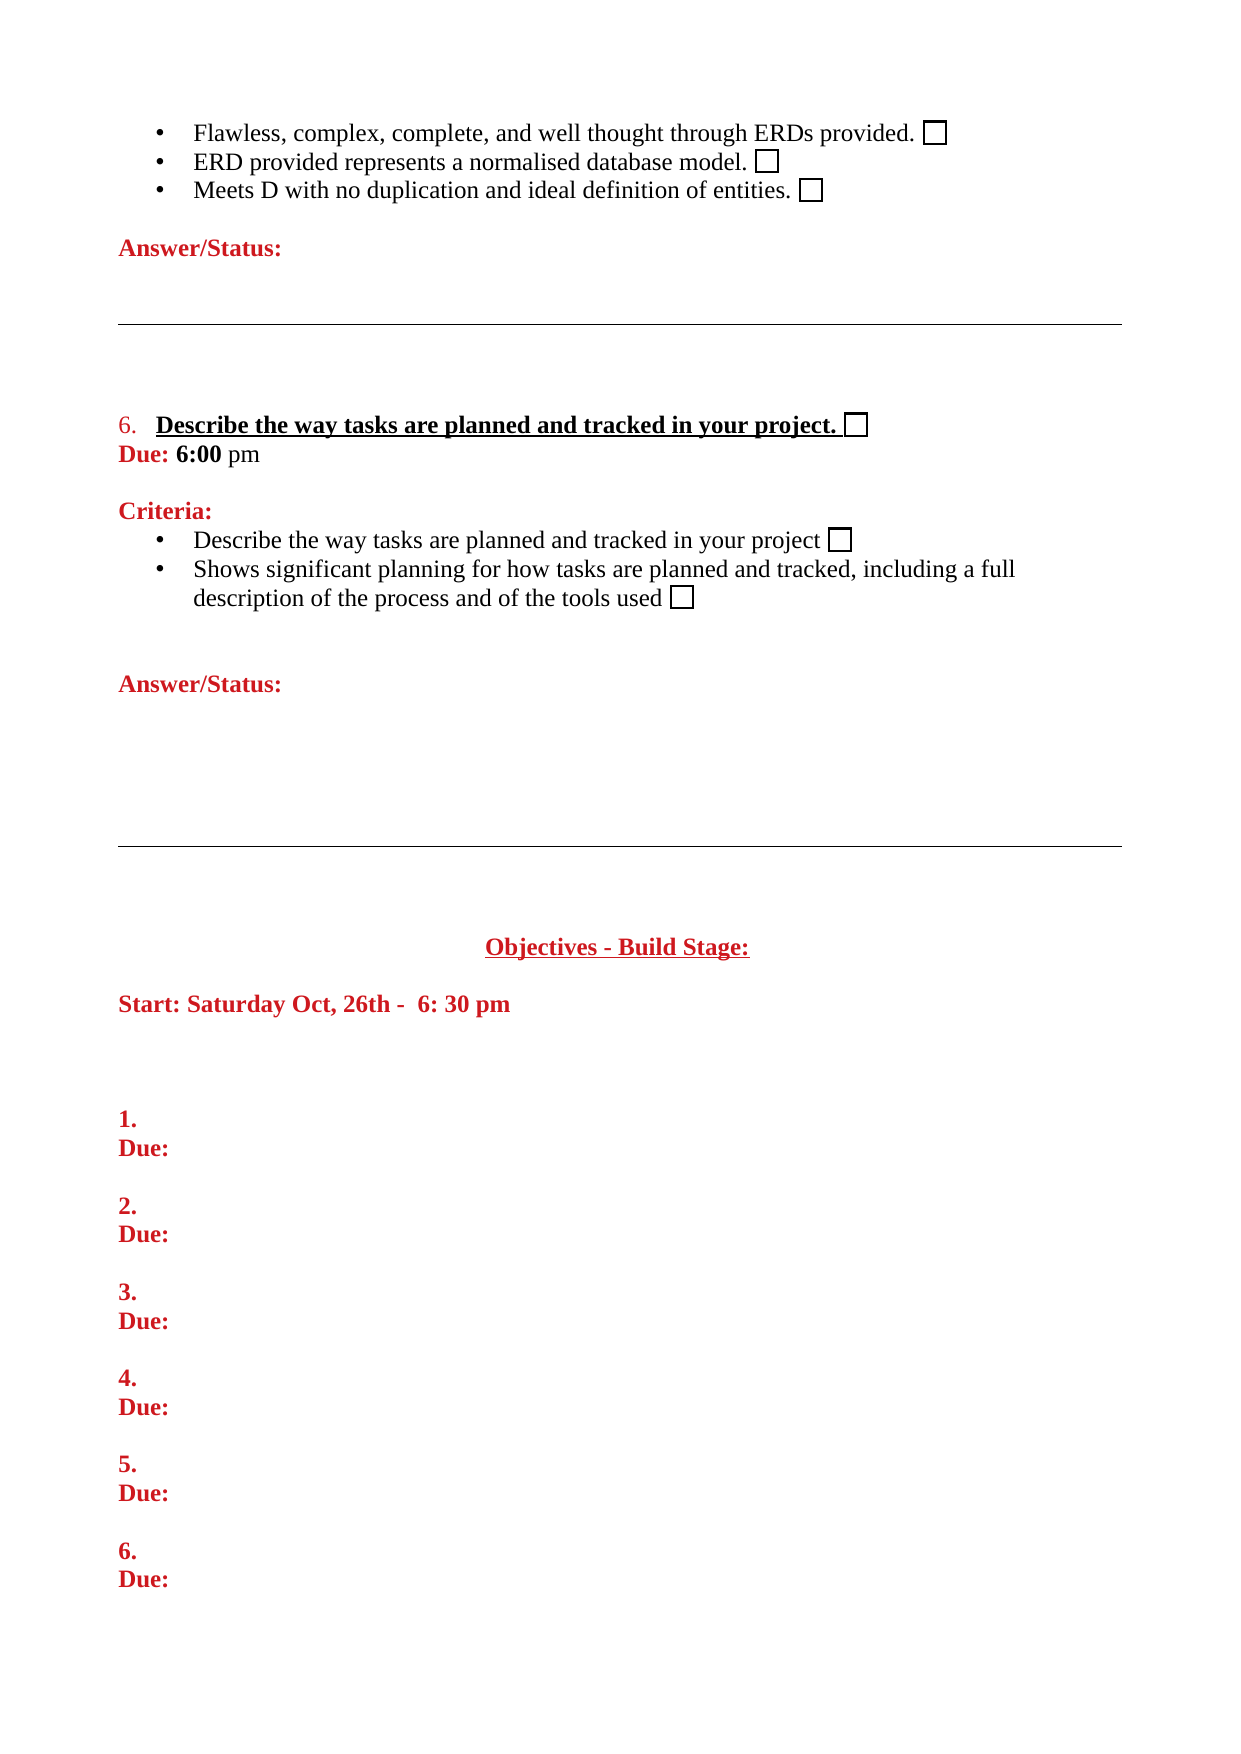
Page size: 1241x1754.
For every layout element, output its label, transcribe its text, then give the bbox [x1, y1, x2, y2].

list Shows significant planning for how tasks are planned and tracked, including a full description of the process and of the tools used [156, 554, 1122, 611]
text 4. [118, 1363, 1122, 1392]
text 6. [118, 1536, 1122, 1564]
text 3. [118, 1277, 1122, 1306]
text 1. [118, 1104, 1122, 1133]
text Due: [118, 1478, 1122, 1507]
text Due: [118, 1219, 1122, 1248]
list ERD provided represents a normalised database model. [156, 147, 1122, 176]
list Describe the way tasks are planned and tracked in your project [156, 525, 1122, 554]
text 6. Describe the way tasks are planned and tracked in your project. [118, 410, 1122, 439]
text Due: 6:00 pm [118, 439, 1122, 468]
text Due: [118, 1392, 1122, 1421]
text Start: Saturday Oct, 26th - 6: 30 pm [118, 989, 1122, 1018]
text Answer/Status: [118, 669, 1122, 698]
list Meets D with no duplication and ideal definition of entities. [156, 176, 1122, 204]
text Criteria: [118, 496, 1122, 525]
text Due: [118, 1133, 1122, 1162]
text 5. [118, 1449, 1122, 1478]
text Due: [118, 1306, 1122, 1334]
text 2. [118, 1191, 1122, 1219]
text Due: [118, 1564, 1122, 1593]
text Objectives - Build Stage: [118, 932, 1122, 961]
list Flawless, complex, complete, and well thought through ERDs provided. [156, 118, 1122, 147]
text Answer/Status: [118, 233, 1122, 262]
